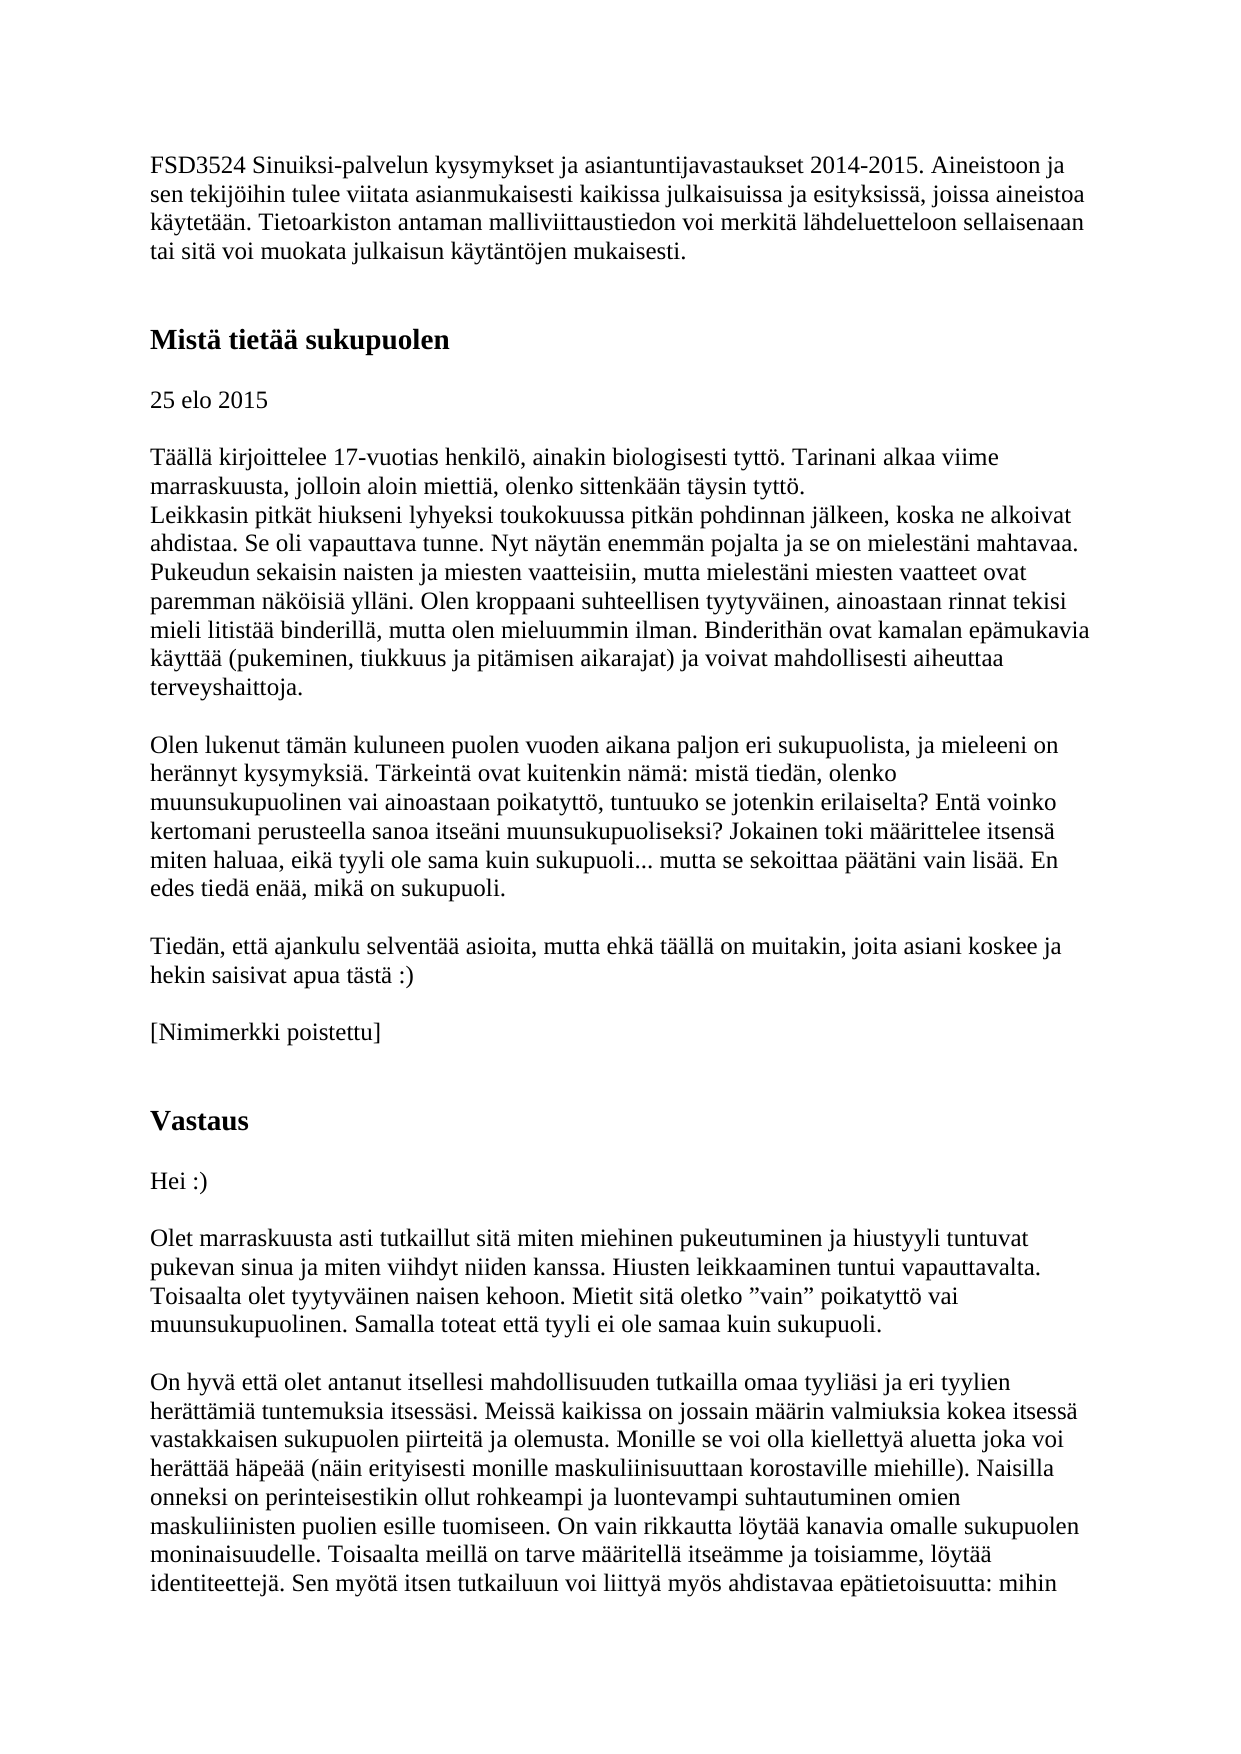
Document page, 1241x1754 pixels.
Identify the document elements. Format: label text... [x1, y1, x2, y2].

text FSD3524 Sinuiksi-palvelun kysymykset ja asiantuntijavastaukset 2014-2015. Aineistoon ja sen tekijöihin tulee viitata asianmukaisesti kaikissa julkaisuissa ja esityksissä, joissa aineistoa käytetään. Tietoarkiston antaman malliviittaustiedon voi merkitä lähdeluetteloon sellaisenaan tai sitä voi muokata julkaisun käytäntöjen mukaisesti. [150, 150, 1090, 265]
text Täällä kirjoittelee 17-vuotias henkilö, ainakin biologisesti tyttö. Tarinani alkaa viime marraskuusta, jolloin aloin miettiä, olenko sittenkään täysin tyttö. Leikkasin pitkät hiukseni lyhyeksi toukokuussa pitkän pohdinnan jälkeen, koska ne alkoivat ahdistaa. Se oli vapauttava tunne. Nyt näytän enemmän pojalta ja se on mielestäni mahtavaa. Pukeudun sekaisin naisten ja miesten vaatteisiin, mutta mielestäni miesten vaatteet ovat paremman näköisiä ylläni. Olen kroppaani suhteellisen tyytyväinen, ainoastaan rinnat tekisi mieli litistää binderillä, mutta olen mieluummin ilman. Binderithän ovat kamalan epämukavia käyttää (pukeminen, tiukkuus ja pitämisen aikarajat) ja voivat mahdollisesti aiheuttaa terveyshaittoja. Olen lukenut tämän kuluneen puolen vuoden aikana paljon eri sukupuolista, ja mieleeni on herännyt kysymyksiä. Tärkeintä ovat kuitenkin nämä: mistä tiedän, olenko muunsukupuolinen vai ainoastaan poikatyttö, tuntuuko se jotenkin erilaiselta? Entä voinko kertomani perusteella sanoa itseäni muunsukupuoliseksi? Jokainen toki määrittelee itsensä miten haluaa, eikä tyyli ole sama kuin sukupuoli... mutta se sekoittaa päätäni vain lisää. En edes tiedä enää, mikä on sukupuoli. Tiedän, että ajankulu selventää asioita, mutta ehkä täällä on muitakin, joita asiani koskee ja hekin saisivat apua tästä :) [150, 442, 1090, 988]
text Mistä tietää sukupuolen [150, 322, 1090, 356]
text [Nimimerkki poistettu] [150, 1017, 1090, 1046]
text 25 elo 2015 [150, 385, 1090, 413]
text Hei :) Olet marraskuusta asti tutkaillut sitä miten miehinen pukeutuminen ja hiustyyli tuntuvat pukevan sinua ja miten viihdyt niiden kanssa. Hiusten leikkaaminen tuntui vapauttavalta. Toisaalta olet tyytyväinen naisen kehoon. Mietit sitä oletko ”vain” poikatyttö vai muunsukupuolinen. Samalla toteat että tyyli ei ole samaa kuin sukupuoli. On hyvä että olet antanut itsellesi mahdollisuuden tutkailla omaa tyyliäsi ja eri tyylien herättämiä tuntemuksia itsessäsi. Meissä kaikissa on jossain määrin valmiuksia kokea itsessä vastakkaisen sukupuolen piirteitä ja olemusta. Monille se voi olla kiellettyä aluetta joka voi herättää häpeää (näin erityisesti monille maskuliinisuuttaan korostaville miehille). Naisilla onneksi on perinteisestikin ollut rohkeampi ja luontevampi suhtautuminen omien maskuliinisten puolien esille tuomiseen. On vain rikkautta löytää kanavia omalle sukupuolen moninaisuudelle. Toisaalta meillä on tarve määritellä itseämme ja toisiamme, löytää identiteettejä. Sen myötä itsen tutkailuun voi liittyä myös ahdistavaa epätietoisuutta: mihin [150, 1166, 1090, 1597]
text Vastaus [150, 1103, 1090, 1137]
